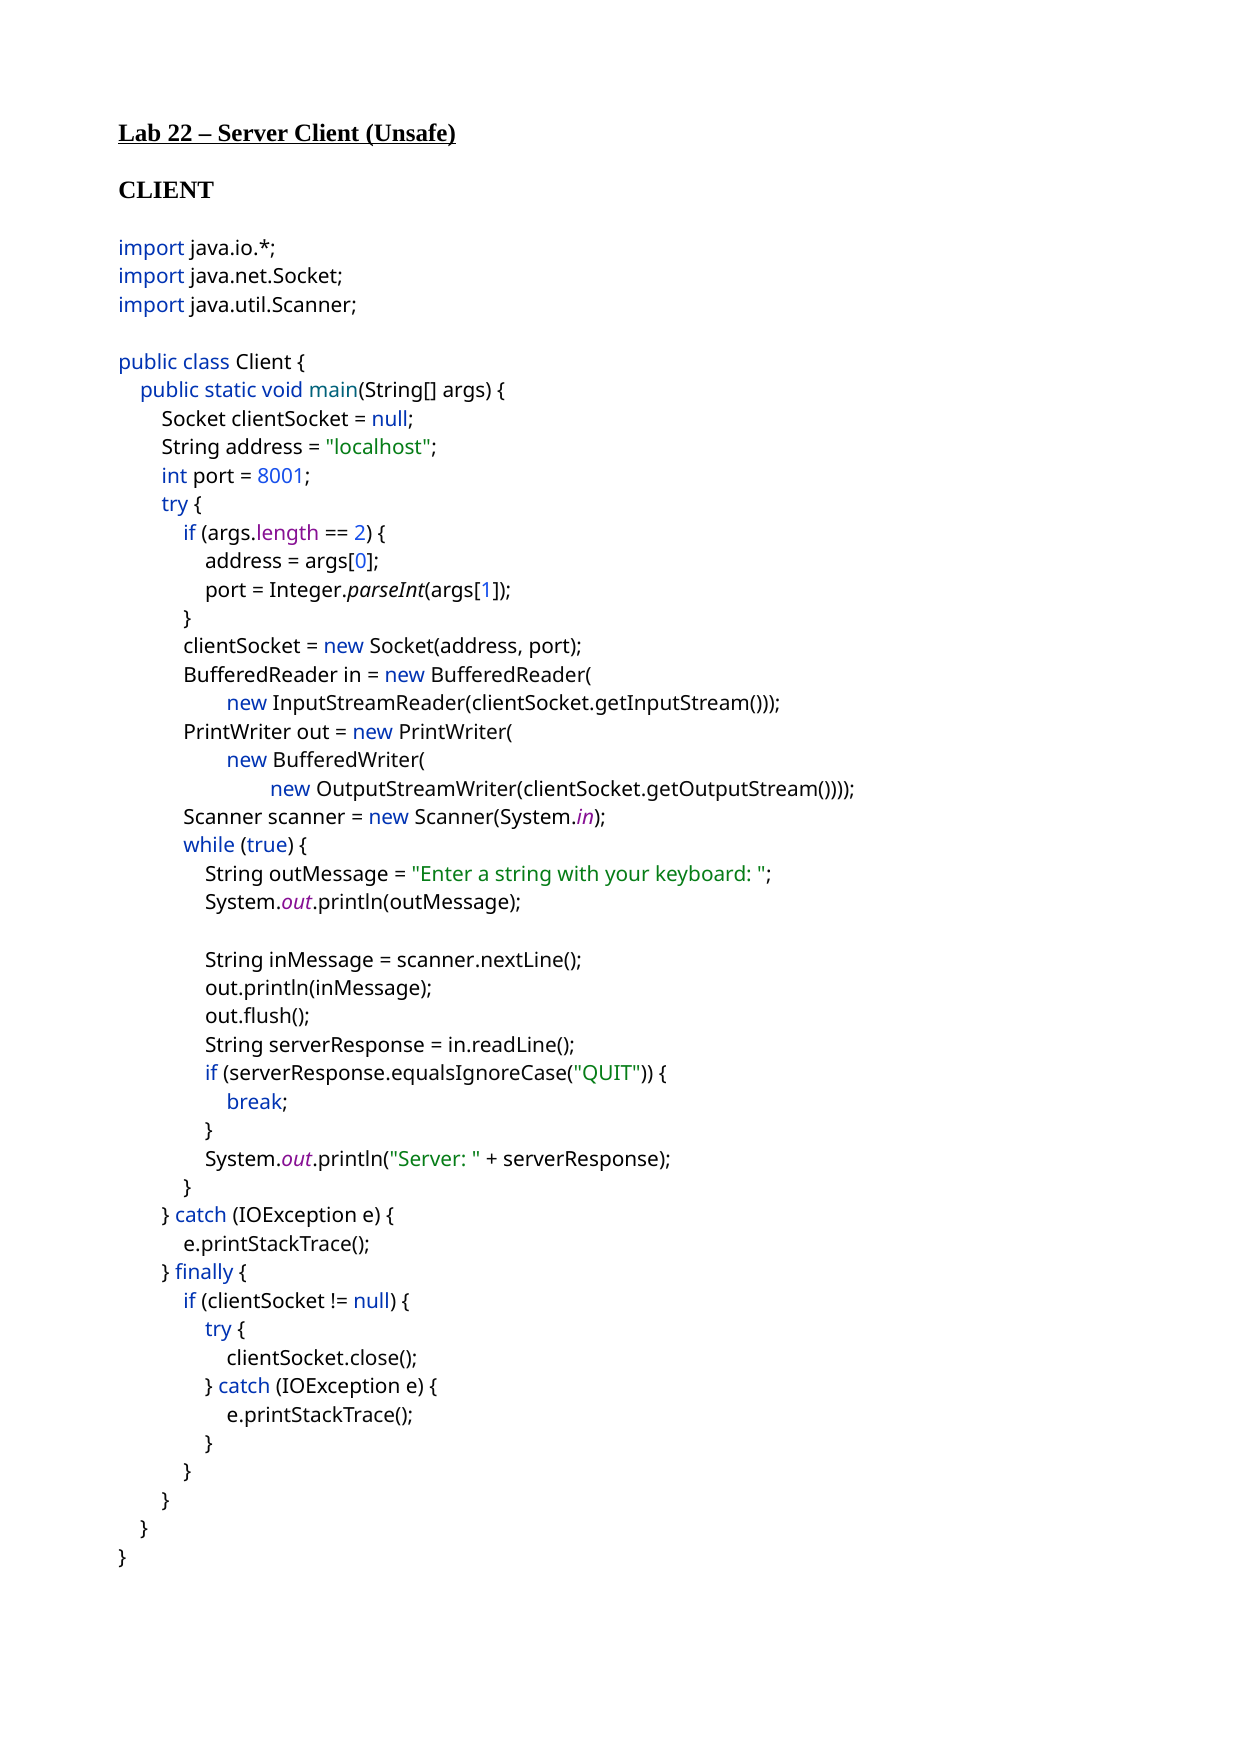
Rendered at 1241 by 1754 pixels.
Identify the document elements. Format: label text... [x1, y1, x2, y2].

text CLIENT import java.io.*; import java.net.Socket; import java.util.Scanner; public class Client { public static void main(String[] args) { Socket clientSocket = null; String address = "localhost"; int port = 8001; try { if (args.length == 2) { address = args[0]; port = Integer.parseInt(args[1]); } clientSocket = new Socket(address, port); BufferedReader in = new BufferedReader( new InputStreamReader(clientSocket.getInputStream())); PrintWriter out = new PrintWriter( new BufferedWriter( new OutputStreamWriter(clientSocket.getOutputStream()))); Scanner scanner = new Scanner(System.in); while (true) { String outMessage = "Enter a string with your keyboard: "; System.out.println(outMessage); String inMessage = scanner.nextLine(); out.println(inMessage); out.flush(); String serverResponse = in.readLine(); if (serverResponse.equalsIgnoreCase("QUIT")) { break; } System.out.println("Server: " + serverResponse); } } catch (IOException e) { e.printStackTrace(); } finally { if (clientSocket != null) { try { clientSocket.close(); } catch (IOException e) { e.printStackTrace(); } } } } } [118, 176, 1122, 1599]
text Lab 22 – Server Client (Unsafe) [118, 118, 1122, 147]
